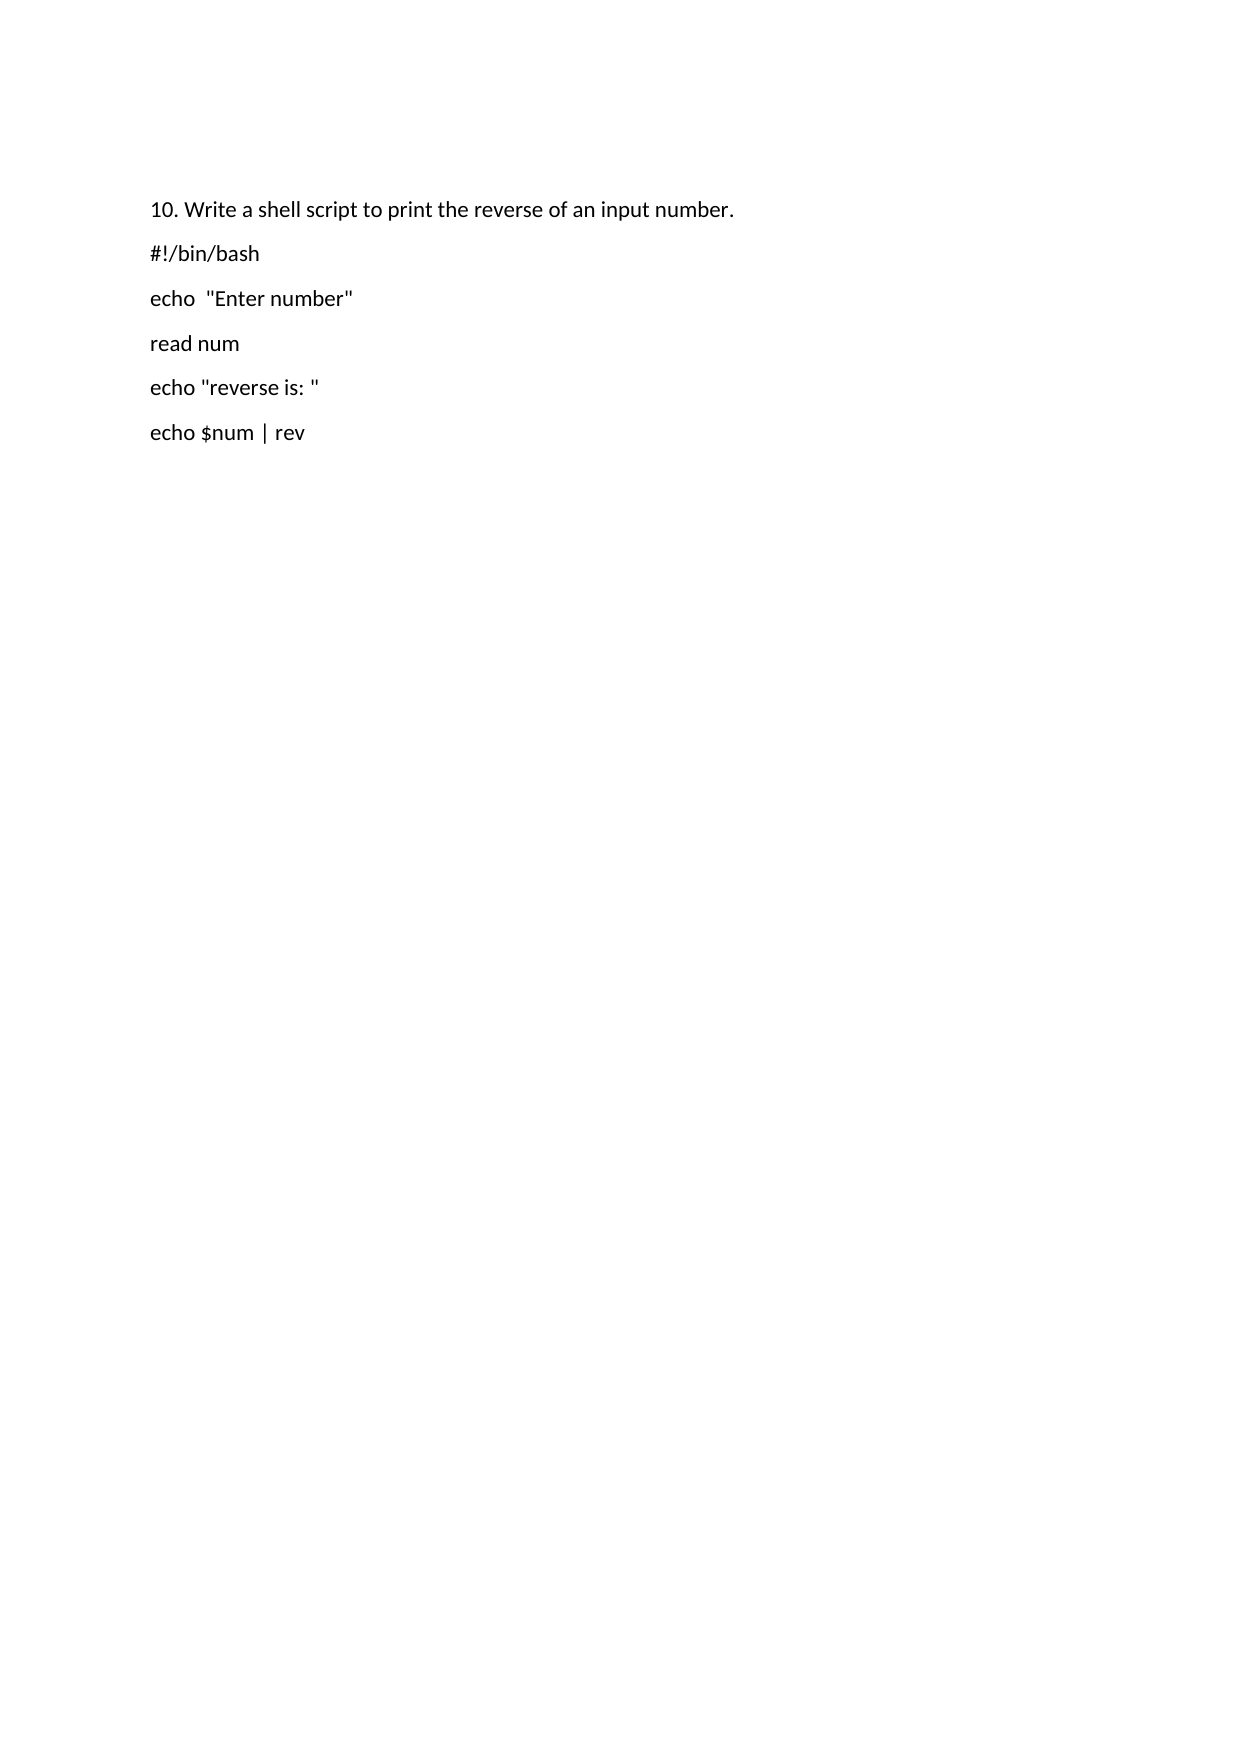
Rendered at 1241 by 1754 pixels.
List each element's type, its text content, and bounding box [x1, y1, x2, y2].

text #!/bin/bash [150, 239, 1090, 267]
text read num [150, 329, 1090, 357]
text echo "Enter number" [150, 284, 1090, 312]
text echo $num | rev [150, 418, 1090, 446]
text echo "reverse is: " [150, 373, 1090, 401]
text 10. Write a shell script to print the reverse of an input number. [150, 195, 1090, 223]
